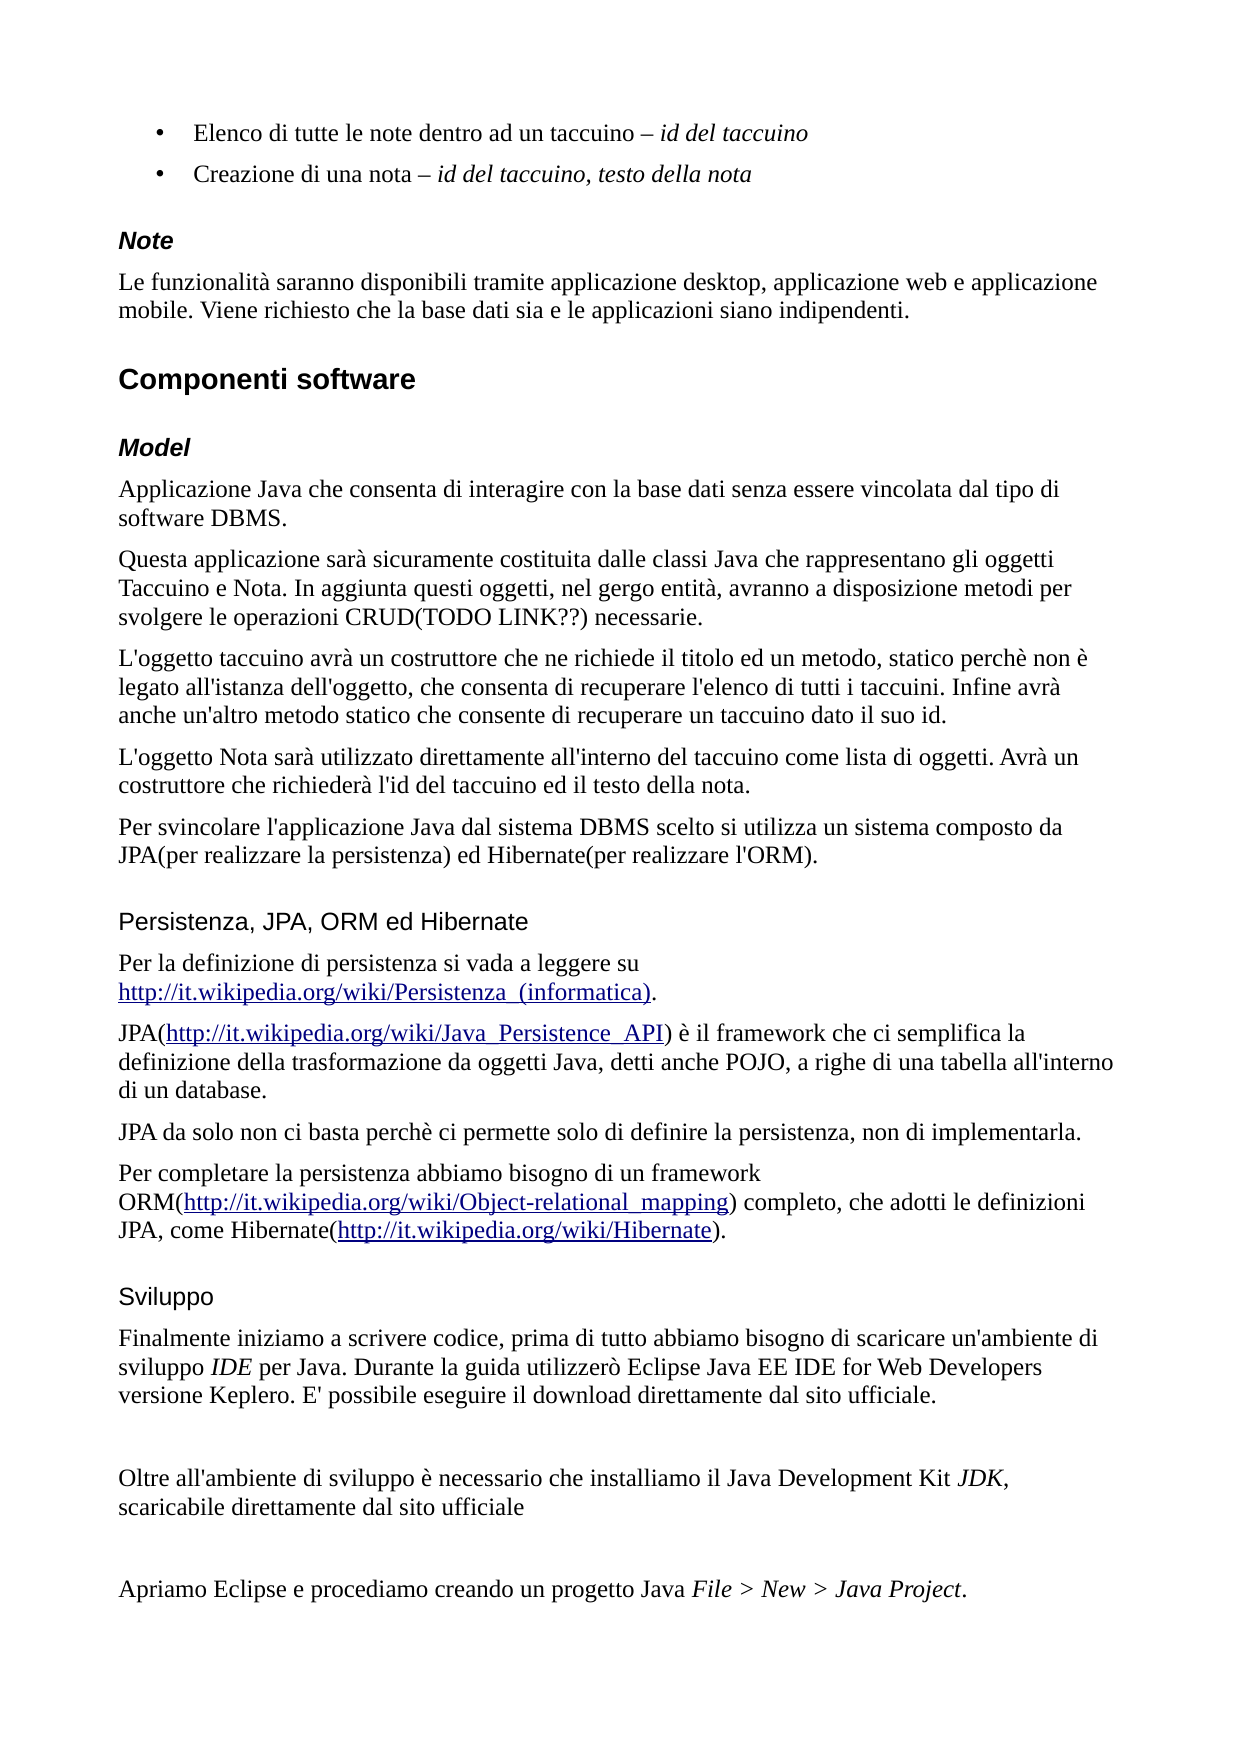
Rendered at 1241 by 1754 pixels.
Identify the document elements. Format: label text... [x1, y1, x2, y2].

text JPA(http://it.wikipedia.org/wiki/Java_Persistence_API) è il framework che ci semplifica la definizione della trasformazione da oggetti Java, detti anche POJO, a righe di una tabella all'interno di un database. [118, 1018, 1122, 1104]
subtitle Persistenza, JPA, ORM ed Hibernate [118, 907, 1122, 935]
list Elenco di tutte le note dentro ad un taccuino – id del taccuino [156, 118, 1122, 147]
text Per svincolare l'applicazione Java dal sistema DBMS scelto si utilizza un sistema composto da JPA(per realizzare la persistenza) ed Hibernate(per realizzare l'ORM). [118, 812, 1122, 869]
subtitle Model [118, 433, 1122, 462]
text L'oggetto Nota sarà utilizzato direttamente all'interno del taccuino come lista di oggetti. Avrà un costruttore che richiederà l'id del taccuino ed il testo della nota. [118, 742, 1122, 799]
text JPA da solo non ci basta perchè ci permette solo di definire la persistenza, non di implementarla. [118, 1117, 1122, 1145]
text Questa applicazione sarà sicuramente costituita dalle classi Java che rappresentano gli oggetti Taccuino e Nota. In aggiunta questi oggetti, nel gergo entità, avranno a disposizione metodi per svolgere le operazioni CRUD(TODO LINK??) necessarie. [118, 544, 1122, 630]
text L'oggetto taccuino avrà un costruttore che ne richiede il titolo ed un metodo, statico perchè non è legato all'istanza dell'oggetto, che consenta di recuperare l'elenco di tutti i taccuini. Infine avrà anche un'altro metodo statico che consente di recuperare un taccuino dato il suo id. [118, 643, 1122, 729]
text Oltre all'ambiente di sviluppo è necessario che installiamo il Java Development Kit JDK, scaricabile direttamente dal sito ufficiale [118, 1463, 1122, 1520]
subtitle Componenti software [118, 362, 1122, 395]
text Per la definizione di persistenza si vada a leggere su http://it.wikipedia.org/wiki/Persistenza_(informatica). [118, 948, 1122, 1005]
text Applicazione Java che consenta di interagire con la base dati senza essere vincolata dal tipo di software DBMS. [118, 474, 1122, 532]
list Creazione di una nota – id del taccuino, testo della nota [156, 159, 1122, 188]
text Finalmente iniziamo a scrivere codice, prima di tutto abbiamo bisogno di scaricare un'ambiente di sviluppo IDE per Java. Durante la guida utilizzerò Eclipse Java EE IDE for Web Developers versione Keplero. E' possibile eseguire il download direttamente dal sito ufficiale. [118, 1323, 1122, 1409]
text Le funzionalità saranno disponibili tramite applicazione desktop, applicazione web e applicazione mobile. Viene richiesto che la base dati sia e le applicazioni siano indipendenti. [118, 267, 1122, 324]
subtitle Note [118, 226, 1122, 254]
text Per completare la persistenza abbiamo bisogno di un framework ORM(http://it.wikipedia.org/wiki/Object-relational_mapping) completo, che adotti le definizioni JPA, come Hibernate(http://it.wikipedia.org/wiki/Hibernate). [118, 1158, 1122, 1244]
text Apriamo Eclipse e procediamo creando un progetto Java File > New > Java Project. [118, 1574, 1122, 1603]
subtitle Sviluppo [118, 1282, 1122, 1310]
